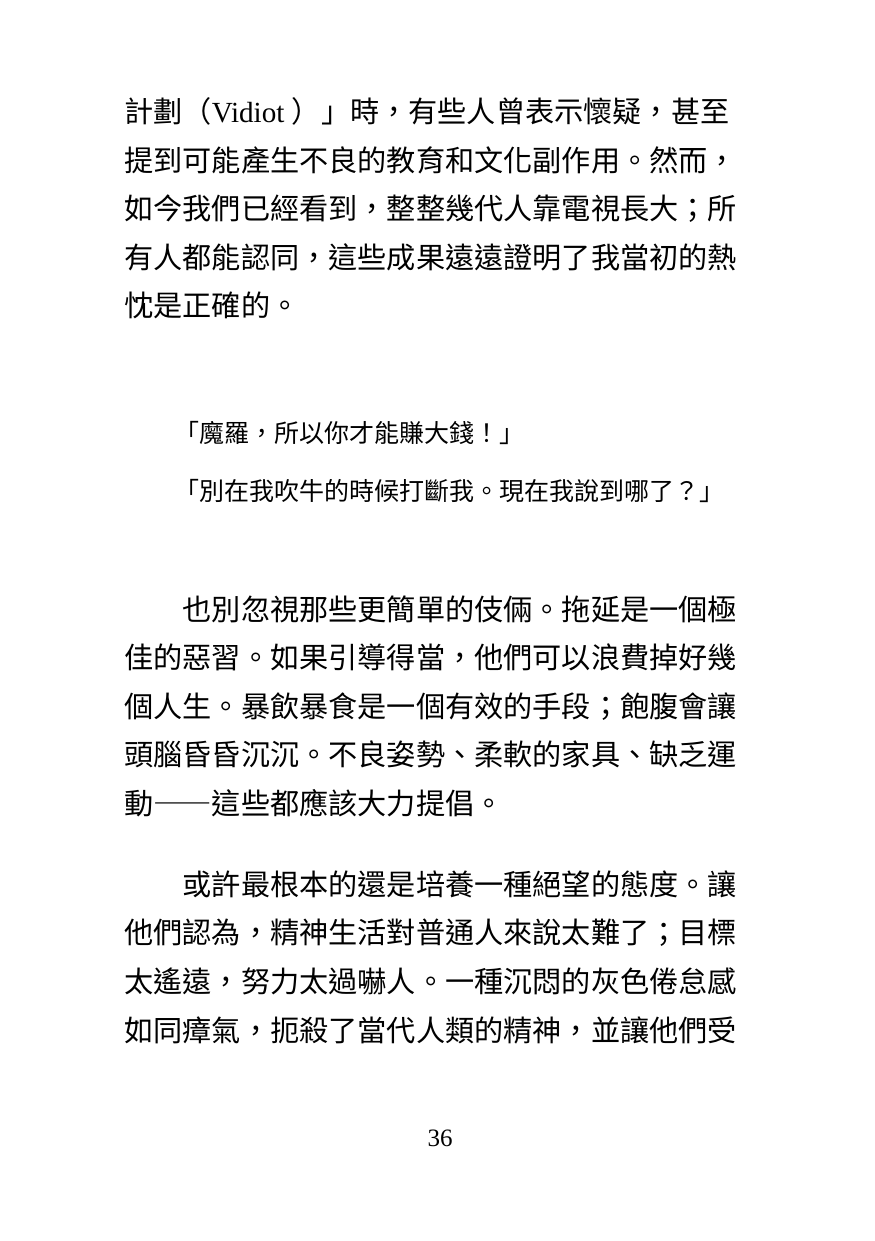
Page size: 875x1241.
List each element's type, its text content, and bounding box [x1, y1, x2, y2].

text 「魔羅，所以你才能賺大錢！」 [124, 413, 756, 449]
text 計劃（Vidiot ）」時，有些人曾表示懷疑，甚至提到可能產生不良的教育和文化副作用。然而，如今我們已經看到，整整幾代人靠電視長大；所有人都能認同，這些成果遠遠證明了我當初的熱忱是正確的。 [124, 88, 756, 325]
text 也別忽視那些更簡單的伎倆。拖延是一個極佳的惡習。如果引導得當，他們可以浪費掉好幾個人生。暴飲暴食是一個有效的手段；飽腹會讓頭腦昏昏沉沉。不良姿勢、柔軟的家具、缺乏運動——這些都應該大力提倡。 [124, 586, 756, 823]
text 或許最根本的還是培養一種絕望的態度。讓他們認為，精神生活對普通人來說太難了；目標太遙遠，努力太過嚇人。一種沉悶的灰色倦怠感如同瘴氣，扼殺了當代人類的精神，並讓他們受 [124, 862, 756, 1049]
text 「別在我吹牛的時候打斷我。現在我說到哪了？」 [124, 471, 756, 507]
